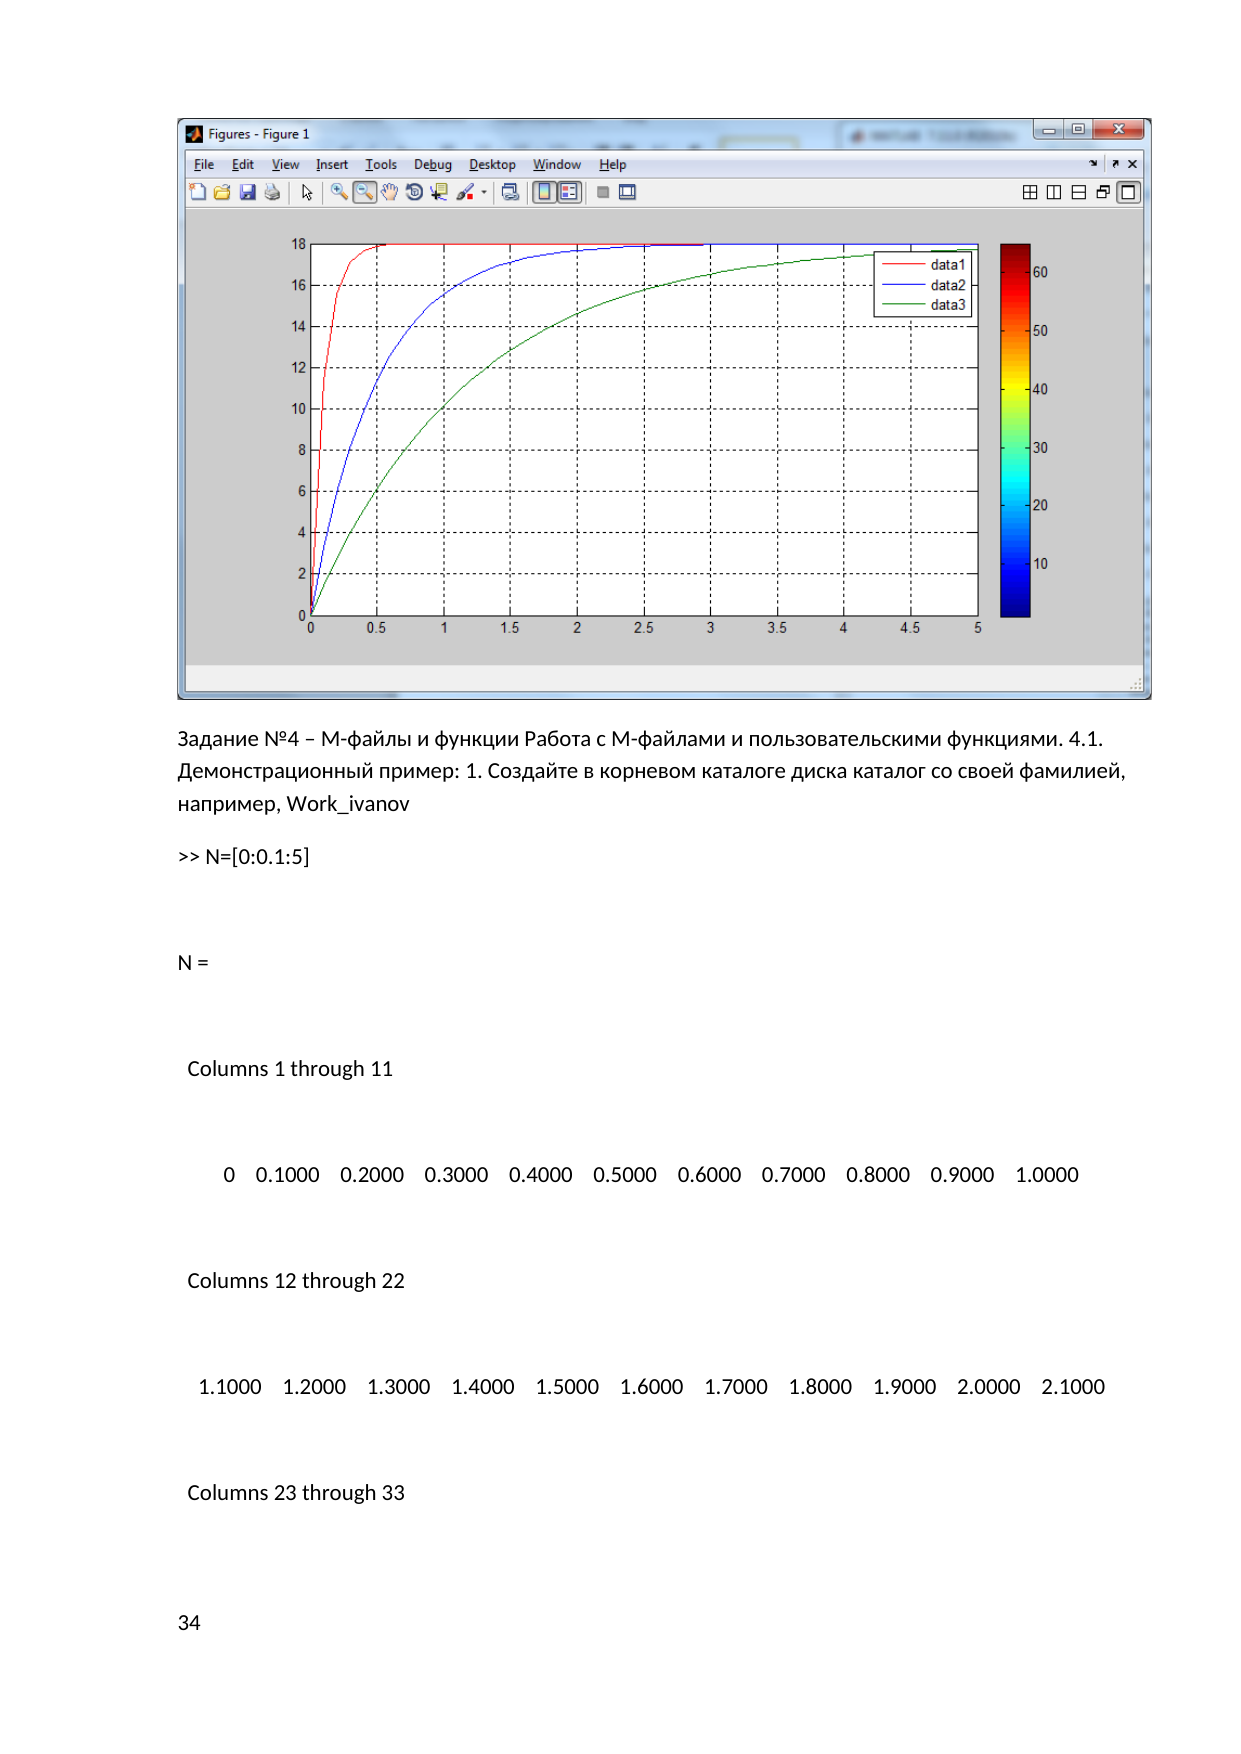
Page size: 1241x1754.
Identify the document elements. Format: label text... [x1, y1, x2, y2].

text 0 0.1000 0.2000 0.3000 0.4000 0.5000 0.6000 0.7000 0.8000 0.9000 1.0000 [177, 1160, 1152, 1188]
text Columns 1 through 11 [177, 1054, 1152, 1082]
picture [177, 118, 1152, 700]
text N = [177, 948, 1152, 976]
text >> N=[0:0.1:5] [177, 842, 1152, 870]
text Columns 12 through 22 [177, 1266, 1152, 1294]
text Columns 23 through 33 [177, 1478, 1152, 1506]
text Задание №4 – М-файлы и функции Работа с М-файлами и пользовательскими функциями. 4.1. Демонстрационный пример: 1. Создайте в корневом каталоге диска каталог со своей фамилией, например, Work_ivanov [177, 724, 1152, 817]
text 1.1000 1.2000 1.3000 1.4000 1.5000 1.6000 1.7000 1.8000 1.9000 2.0000 2.1000 [177, 1372, 1152, 1400]
